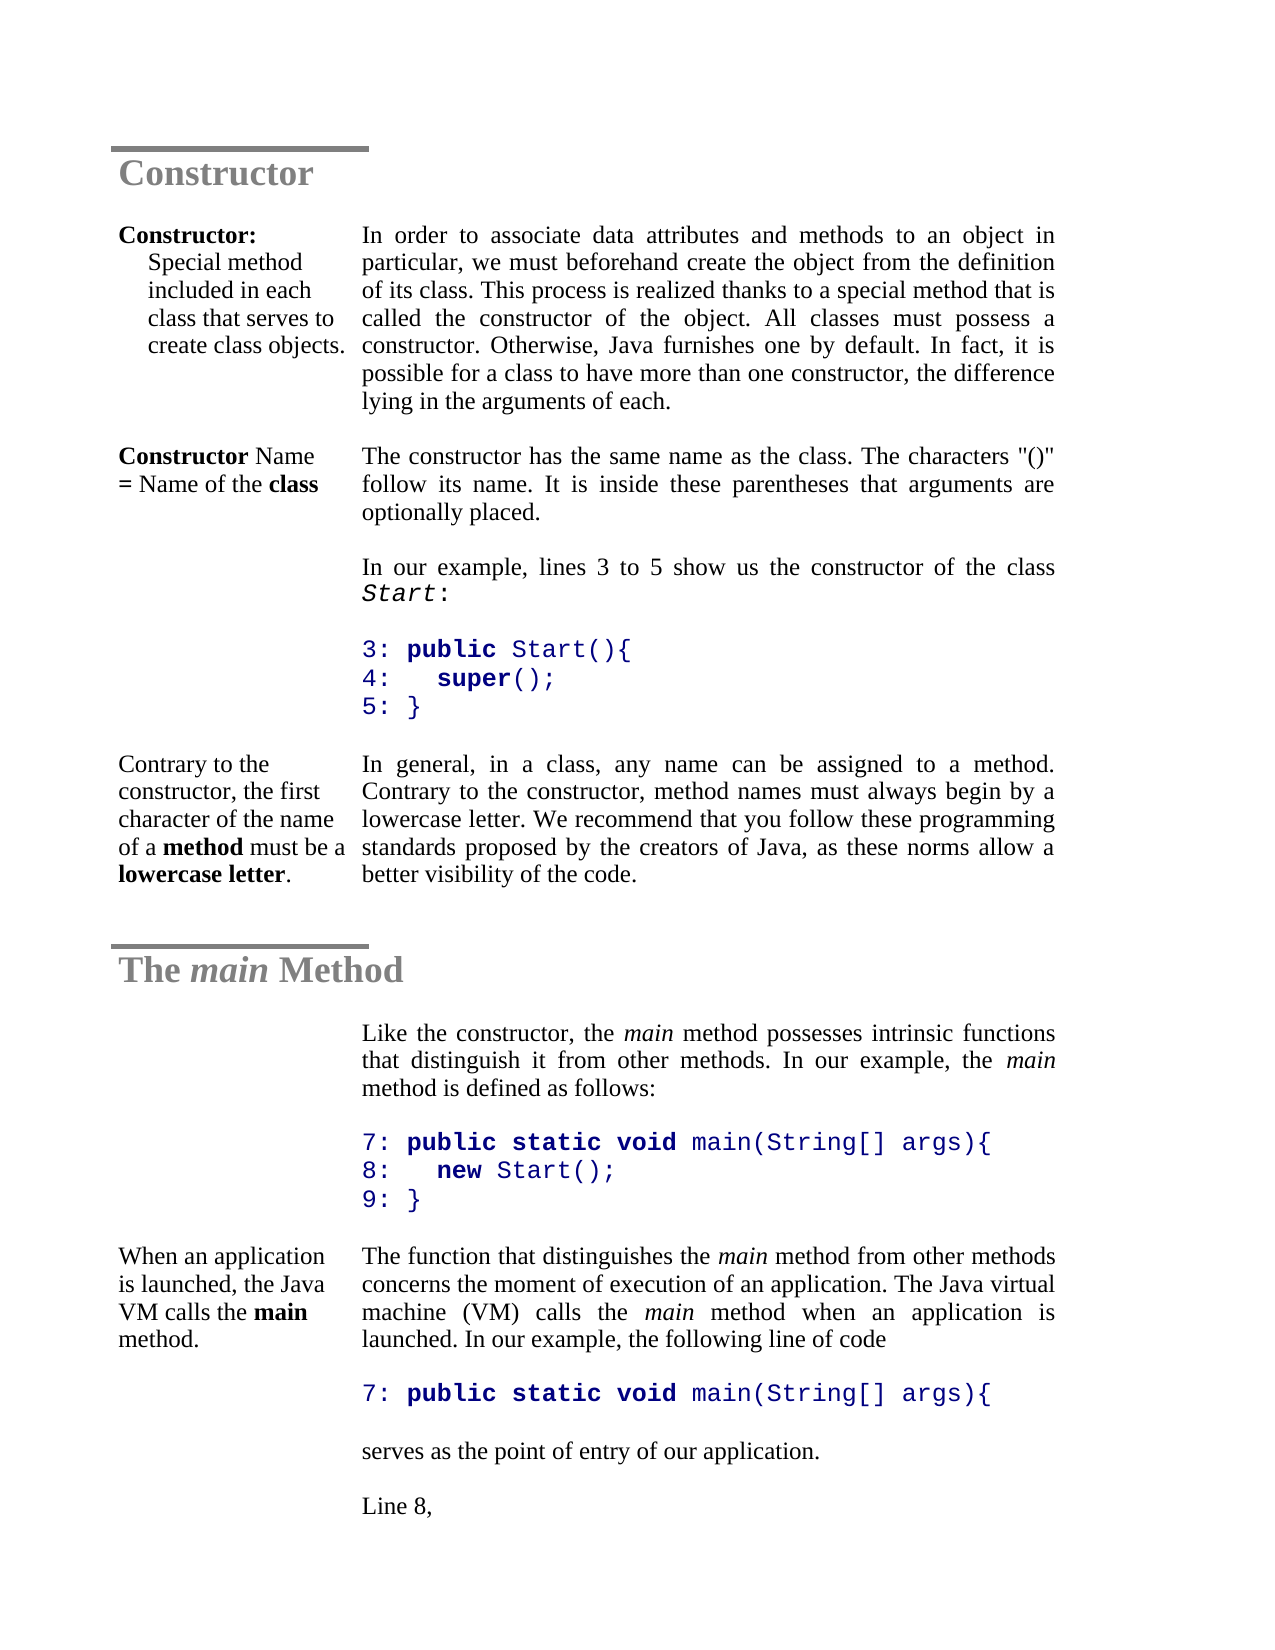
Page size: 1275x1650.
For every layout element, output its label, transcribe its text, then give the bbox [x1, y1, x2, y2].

table_header [111, 1381, 354, 1409]
subtitle The main Method [118, 949, 1157, 991]
table_header 7: public static void main(String[] args){ 8: new Start(); 9: } [354, 1130, 1063, 1214]
table_header Constructor: Special method included in each class that serves to create class objects. [111, 221, 354, 415]
table_header In order to associate data attributes and methods to an object in particular, we must beforehand create the object from the definition of its class. This process is realized thanks to a special method that is called the constructor of the object. All classes must possess a constructor. Otherwise, Java furnishes one by default. In fact, it is possible for a class to have more than one constructor, the difference lying in the arguments of each. [354, 221, 1063, 415]
table_header 7: public static void main(String[] args){ [354, 1381, 1063, 1409]
table_header The function that distinguishes the main method from other methods concerns the moment of execution of an application. The Java virtual machine (VM) calls the main method when an application is launched. In our example, the following line of code [354, 1242, 1063, 1353]
table_header [111, 1492, 354, 1520]
table_header Like the constructor, the main method possesses intrinsic functions that distinguish it from other methods. In our example, the main method is defined as follows: [354, 1019, 1063, 1102]
table_header [111, 637, 354, 722]
table_header [111, 1130, 354, 1214]
table_header Line 8, [354, 1492, 1063, 1520]
table_header serves as the point of entry of our application. [354, 1437, 1063, 1464]
table_header In our example, lines 3 to 5 show us the constructor of the class Start: [354, 553, 1063, 609]
table_header Constructor Name = Name of the class [111, 443, 354, 526]
table_header [111, 1437, 354, 1464]
table_header [111, 1019, 354, 1102]
table_header The constructor has the same name as the class. The characters "()" follow its name. It is inside these parentheses that arguments are optionally placed. [354, 443, 1063, 526]
table_header [111, 553, 354, 609]
table_header When an application is launched, the Java VM calls the main method. [111, 1242, 354, 1353]
table_header [111, 944, 369, 949]
subtitle Constructor [118, 152, 1157, 193]
table_header In general, in a class, any name can be assigned to a method. Contrary to the constructor, method names must always begin by a lowercase letter. We recommend that you follow these programming standards proposed by the creators of Java, as these norms allow a better visibility of the code. [354, 750, 1063, 888]
table_header Contrary to the constructor, the first character of the name of a method must be a lowercase letter. [111, 750, 354, 888]
table_header 3: public Start(){ 4: super(); 5: } [354, 637, 1063, 722]
table_header [111, 146, 369, 152]
